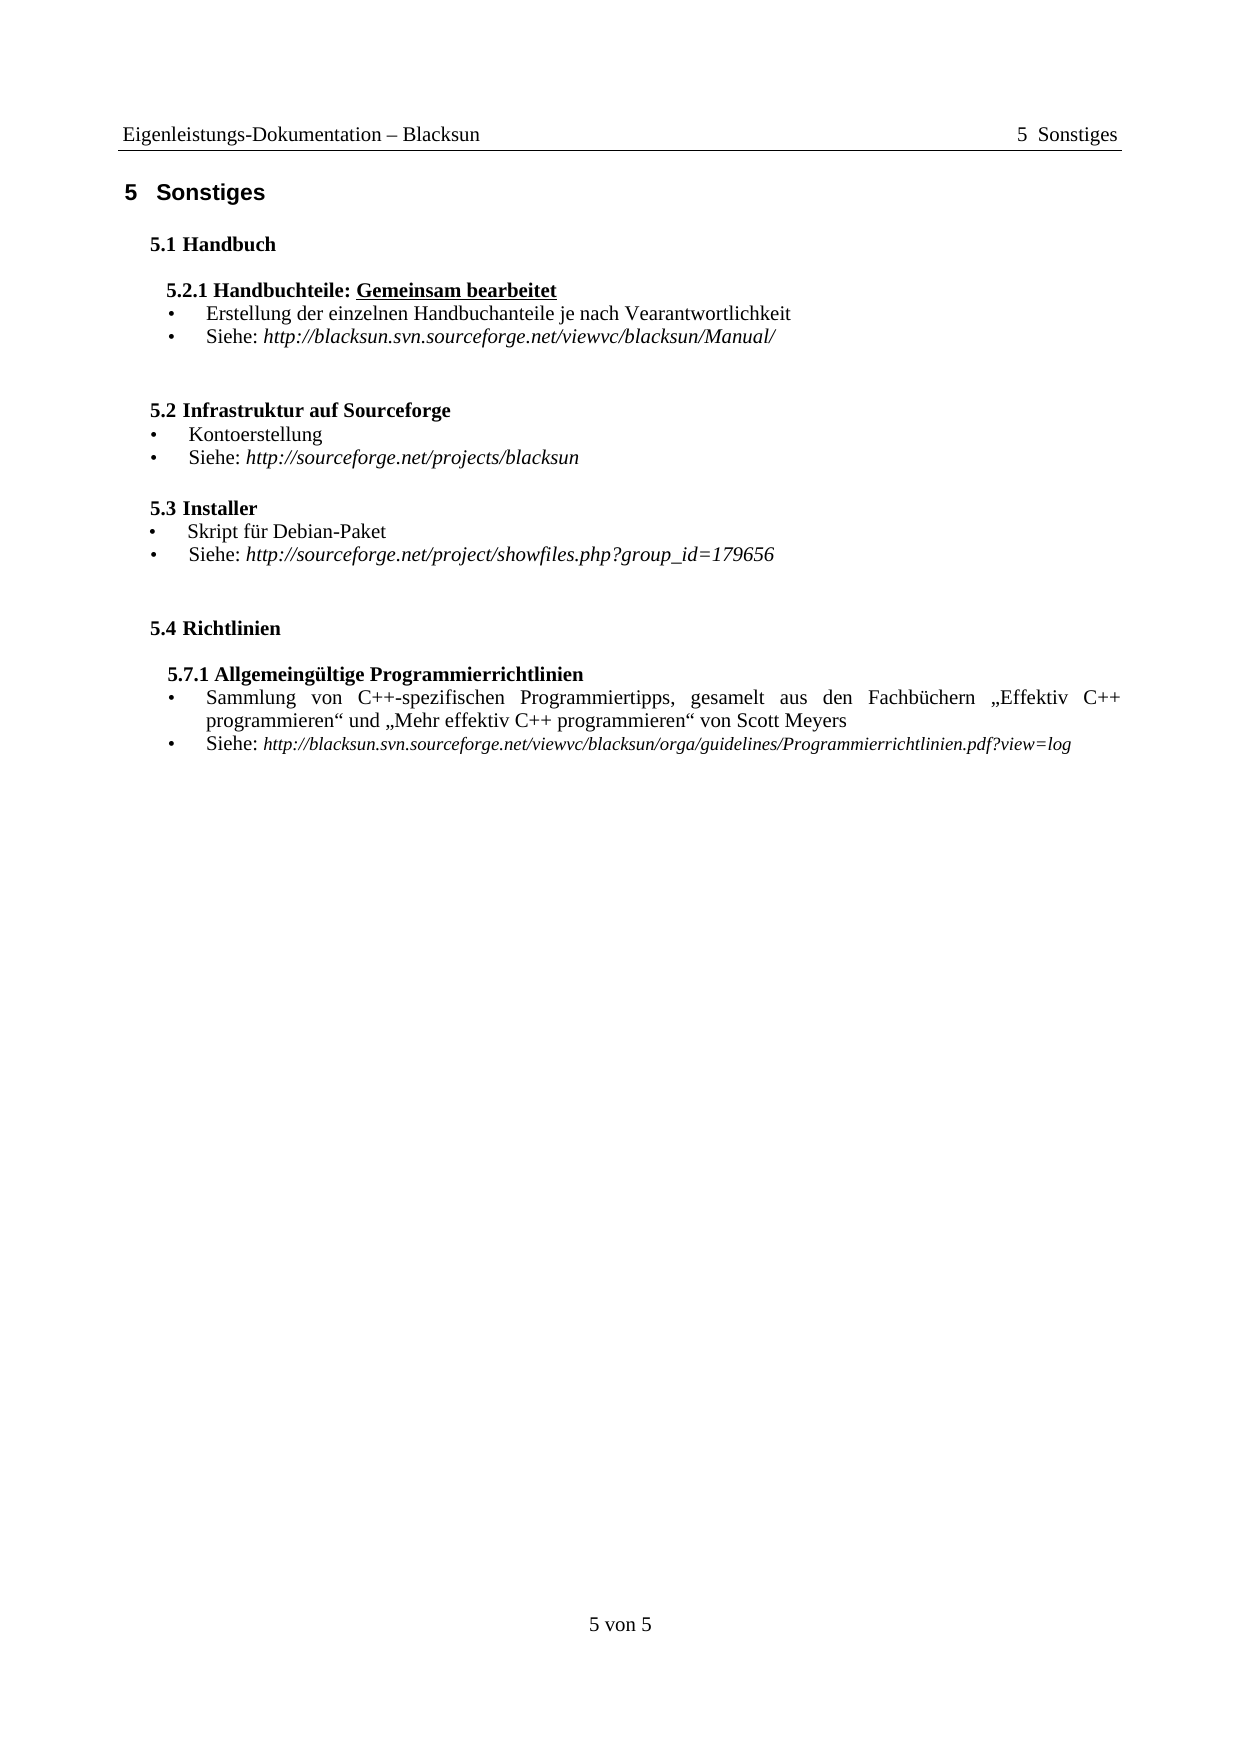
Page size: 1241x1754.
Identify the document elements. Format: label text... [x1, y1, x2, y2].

subtitle Allgemeingültige Programmierrichtlinien [162, 663, 1122, 686]
list Kontoerstellung [150, 422, 1122, 446]
subtitle Richtlinien [145, 617, 1122, 640]
list Siehe: http://blacksun.svn.sourceforge.net/viewvc/blacksun/Manual/ [168, 325, 1122, 348]
subtitle Handbuch [145, 233, 1122, 256]
list Siehe: http://sourceforge.net/projects/blacksun [150, 446, 1122, 469]
list Siehe: http://sourceforge.net/project/showfiles.php?group_id=179656 [150, 543, 1122, 566]
subtitle Handbuchteile: Gemeinsam bearbeitet [161, 279, 1122, 302]
list Sammlung von C++-spezifischen Programmiertipps, gesamelt aus den Fachbüchern „Effektiv C++ programmieren“ und „Mehr effektiv C++ programmieren“ von Scott Meyers [168, 686, 1122, 732]
list Erstellung der einzelnen Handbuchanteile je nach Vearantwortlichkeit [168, 302, 1122, 325]
list Skript für Debian-Paket [118, 519, 1122, 543]
list Siehe: http://blacksun.svn.sourceforge.net/viewvc/blacksun/orga/guidelines/Programmierrichtlinien.pdf?view=log [168, 732, 1122, 755]
subtitle Infrastruktur auf Sourceforge [145, 399, 1122, 422]
subtitle Sonstiges [118, 179, 1122, 205]
subtitle Installer [145, 496, 1122, 519]
